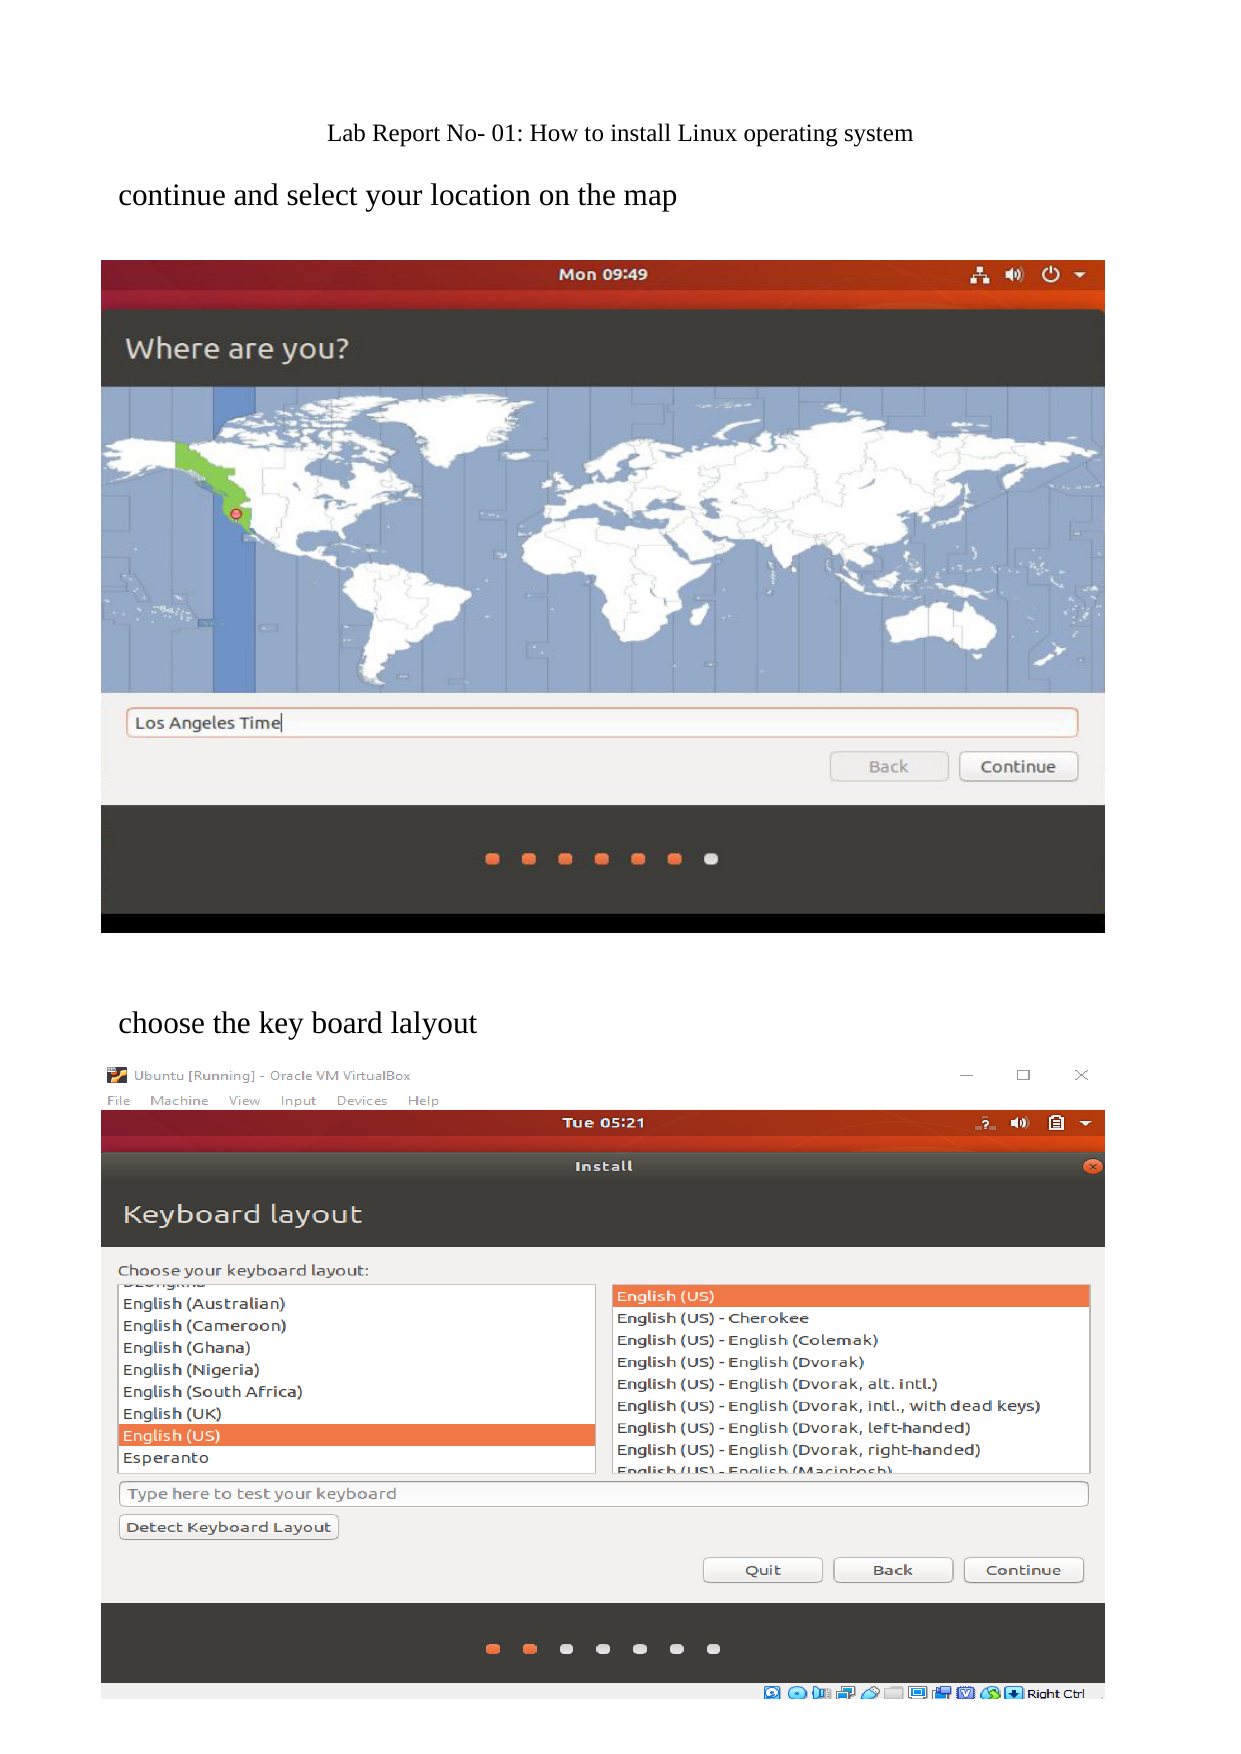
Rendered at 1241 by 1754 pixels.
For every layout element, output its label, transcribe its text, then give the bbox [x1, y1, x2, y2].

picture [101, 1064, 1105, 1699]
text continue and select your location on the map [118, 176, 1122, 212]
text choose the key board lalyout [118, 1004, 1122, 1041]
picture [101, 260, 1105, 933]
